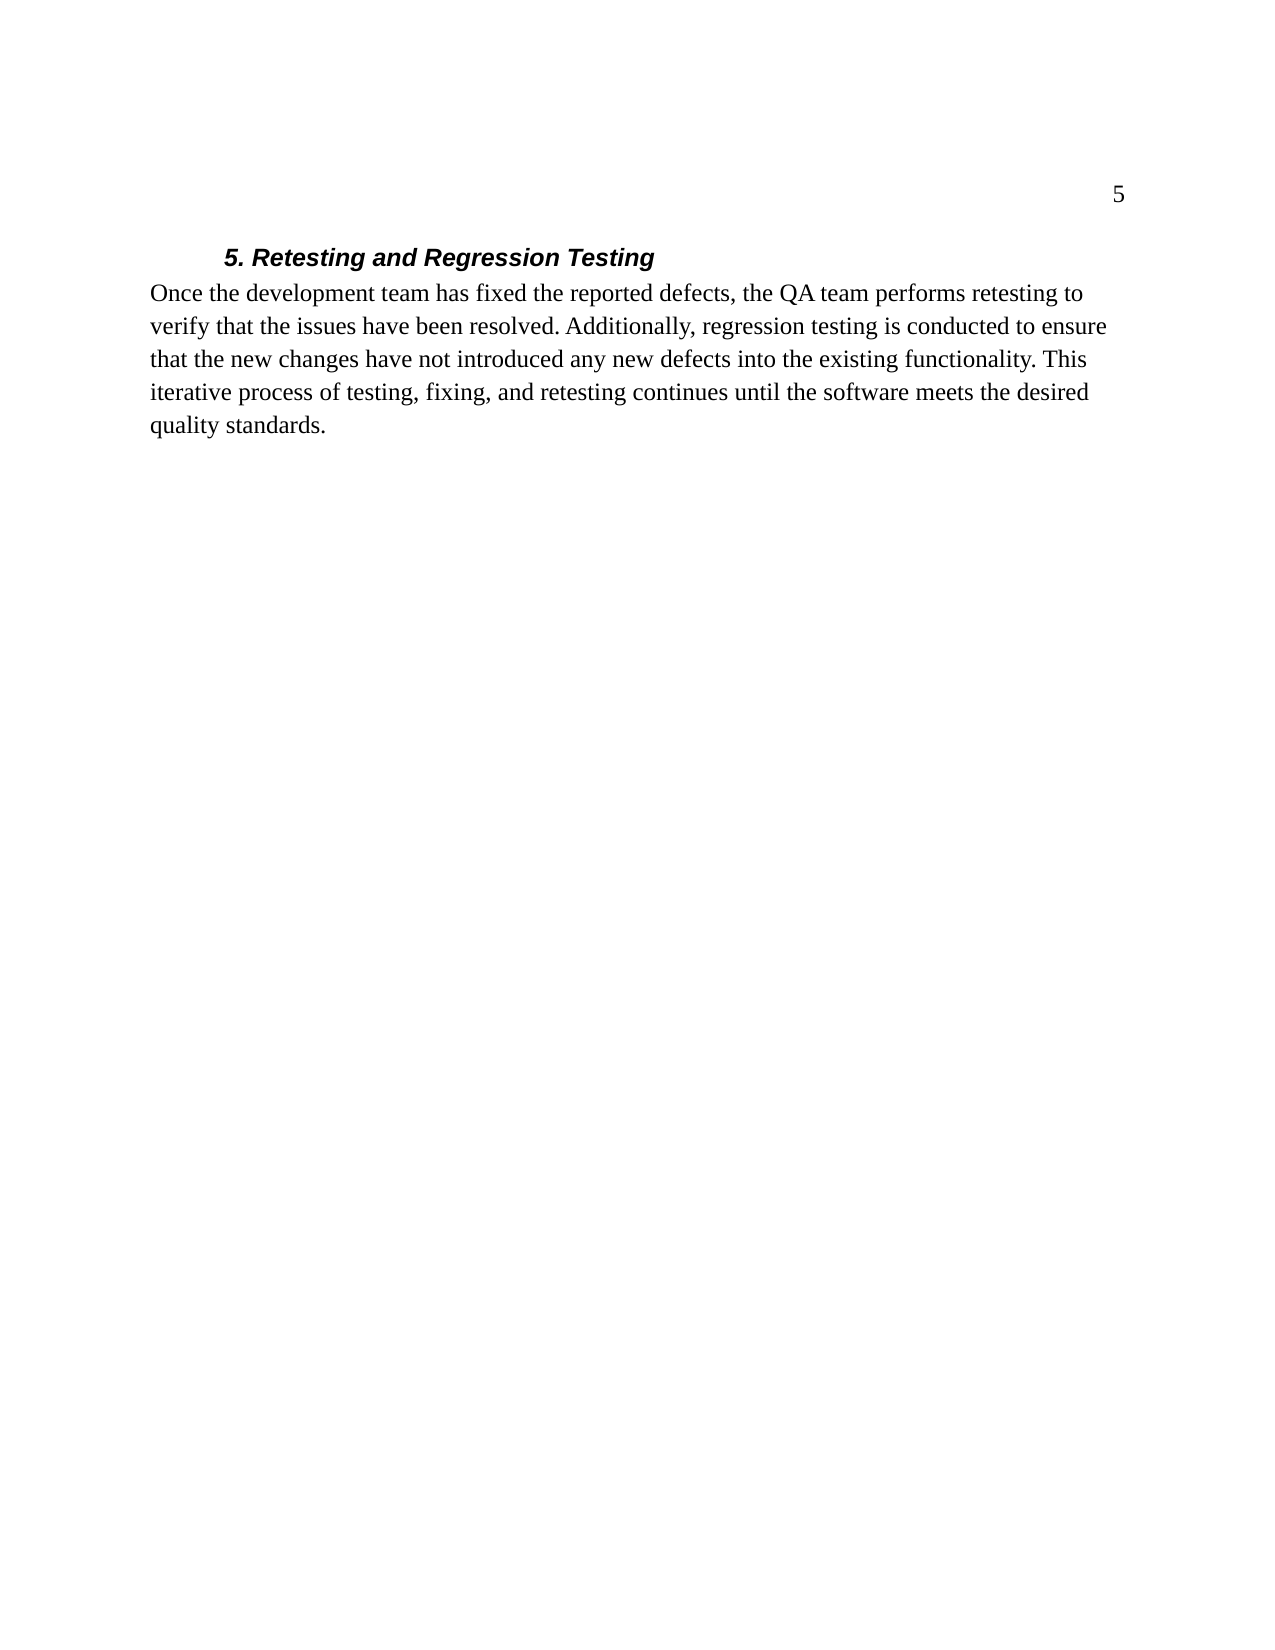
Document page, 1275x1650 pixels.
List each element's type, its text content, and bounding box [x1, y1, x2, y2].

text Once the development team has fixed the reported defects, the QA team performs retesting to verify that the issues have been resolved. Additionally, regression testing is conducted to ensure that the new changes have not introduced any new defects into the existing functionality. This iterative process of testing, fixing, and retesting continues until the software meets the desired quality standards. [150, 278, 1125, 439]
subtitle 5. Retesting and Regression Testing [150, 243, 1125, 272]
